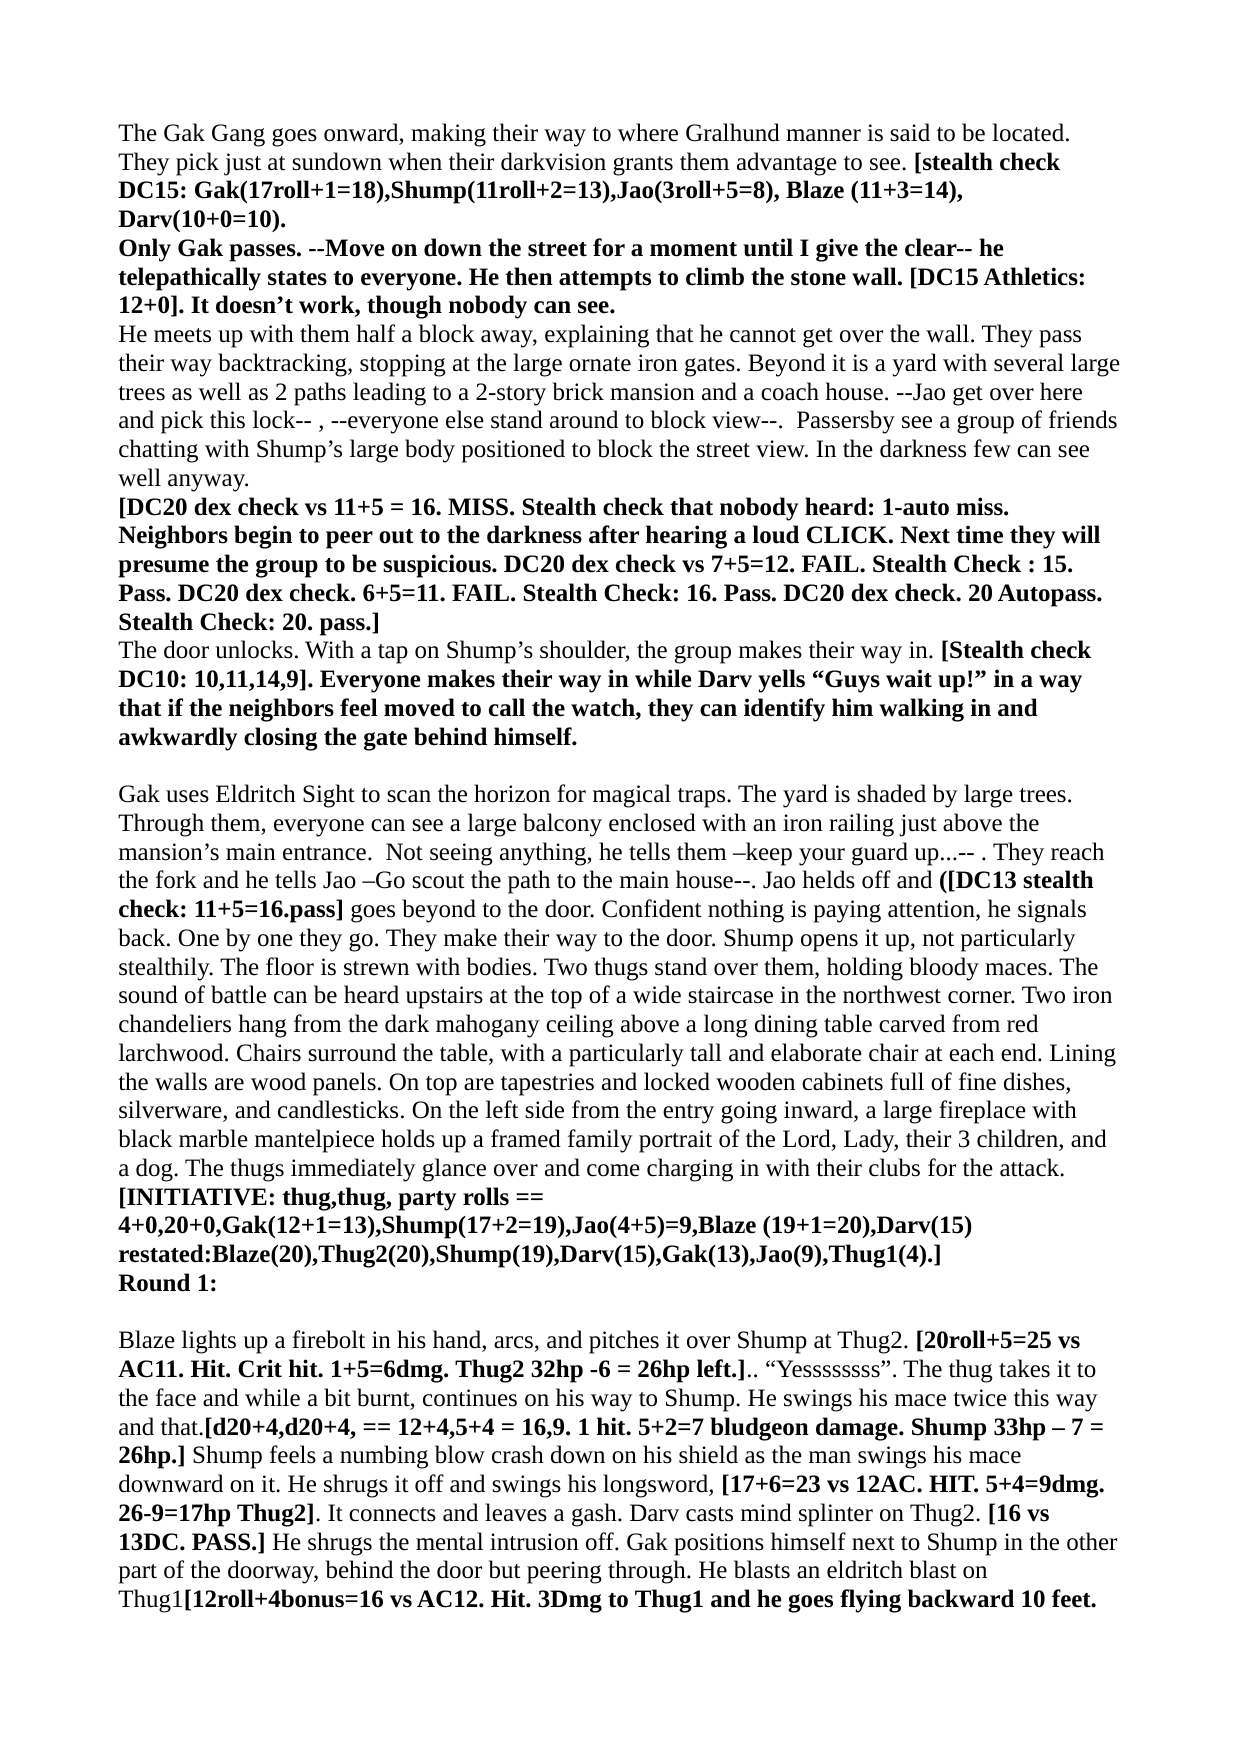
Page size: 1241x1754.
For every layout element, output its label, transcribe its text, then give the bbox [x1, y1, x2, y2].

text Gak uses Eldritch Sight to scan the horizon for magical traps. The yard is shaded by large trees. Through them, everyone can see a large balcony enclosed with an iron railing just above the mansion’s main entrance. Not seeing anything, he tells them –keep your guard up...-- . They reach the fork and he tells Jao –Go scout the path to the main house--. Jao helds off and ([DC13 stealth check: 11+5=16.pass] goes beyond to the door. Confident nothing is paying attention, he signals back. One by one they go. They make their way to the door. Shump opens it up, not particularly stealthily. The floor is strewn with bodies. Two thugs stand over them, holding bloody maces. The sound of battle can be heard upstairs at the top of a wide staircase in the northwest corner. Two iron chandeliers hang from the dark mahogany ceiling above a long dining table carved from red larchwood. Chairs surround the table, with a particularly tall and elaborate chair at each end. Lining the walls are wood panels. On top are tapestries and locked wooden cabinets full of fine dishes, silverware, and candlesticks. On the left side from the entry going inward, a large fireplace with black marble mantelpiece holds up a framed family portrait of the Lord, Lady, their 3 children, and a dog. The thugs immediately glance over and come charging in with their clubs for the attack. [118, 779, 1122, 1182]
text The door unlocks. With a tap on Shump’s shoulder, the group makes their way in. [Stealth check DC10: 10,11,14,9]. Everyone makes their way in while Darv yells “Guys wait up!” in a way that if the neighbors feel moved to call the watch, they can identify him walking in and awkwardly closing the gate behind himself. [118, 636, 1122, 751]
text He meets up with them half a block away, explaining that he cannot get over the wall. They pass their way backtracking, stopping at the large ornate iron gates. Beyond it is a yard with several large trees as well as 2 paths leading to a 2-story brick mansion and a coach house. --Jao get over here and pick this lock-- , --everyone else stand around to block view--. Passersby see a group of friends chatting with Shump’s large body positioned to block the street view. In the darkness few can see well anyway. [118, 319, 1122, 492]
text [DC20 dex check vs 11+5 = 16. MISS. Stealth check that nobody heard: 1-auto miss. Neighbors begin to peer out to the darkness after hearing a loud CLICK. Next time they will presume the group to be suspicious. DC20 dex check vs 7+5=12. FAIL. Stealth Check : 15. Pass. DC20 dex check. 6+5=11. FAIL. Stealth Check: 16. Pass. DC20 dex check. 20 Autopass. Stealth Check: 20. pass.] [118, 492, 1122, 636]
text Blaze lights up a firebolt in his hand, arcs, and pitches it over Shump at Thug2. [20roll+5=25 vs AC11. Hit. Crit hit. 1+5=6dmg. Thug2 32hp -6 = 26hp left.].. “Yessssssss”. The thug takes it to the face and while a bit burnt, continues on his way to Shump. He swings his mace twice this way and that.[d20+4,d20+4, == 12+4,5+4 = 16,9. 1 hit. 5+2=7 bludgeon damage. Shump 33hp – 7 = 26hp.] Shump feels a numbing blow crash down on his shield as the man swings his mace downward on it. He shrugs it off and swings his longsword, [17+6=23 vs 12AC. HIT. 5+4=9dmg. 26-9=17hp Thug2]. It connects and leaves a gash. Darv casts mind splinter on Thug2. [16 vs 13DC. PASS.] He shrugs the mental intrusion off. Gak positions himself next to Shump in the other part of the doorway, behind the door but peering through. He blasts an eldritch blast on Thug1[12roll+4bonus=16 vs AC12. Hit. 3Dmg to Thug1 and he goes flying backward 10 feet. [118, 1326, 1122, 1613]
text [INITIATIVE: thug,thug, party rolls == 4+0,20+0,Gak(12+1=13),Shump(17+2=19),Jao(4+5)=9,Blaze (19+1=20),Darv(15) [118, 1182, 1122, 1239]
text Round 1: [118, 1268, 1122, 1297]
text restated:Blaze(20),Thug2(20),Shump(19),Darv(15),Gak(13),Jao(9),Thug1(4).] [118, 1239, 1122, 1268]
text Only Gak passes. --Move on down the street for a moment until I give the clear-- he telepathically states to everyone. He then attempts to climb the stone wall. [DC15 Athletics: 12+0]. It doesn’t work, though nobody can see. [118, 233, 1122, 319]
text The Gak Gang goes onward, making their way to where Gralhund manner is said to be located. They pick just at sundown when their darkvision grants them advantage to see. [stealth check DC15: Gak(17roll+1=18),Shump(11roll+2=13),Jao(3roll+5=8), Blaze (11+3=14), Darv(10+0=10). [118, 118, 1122, 233]
